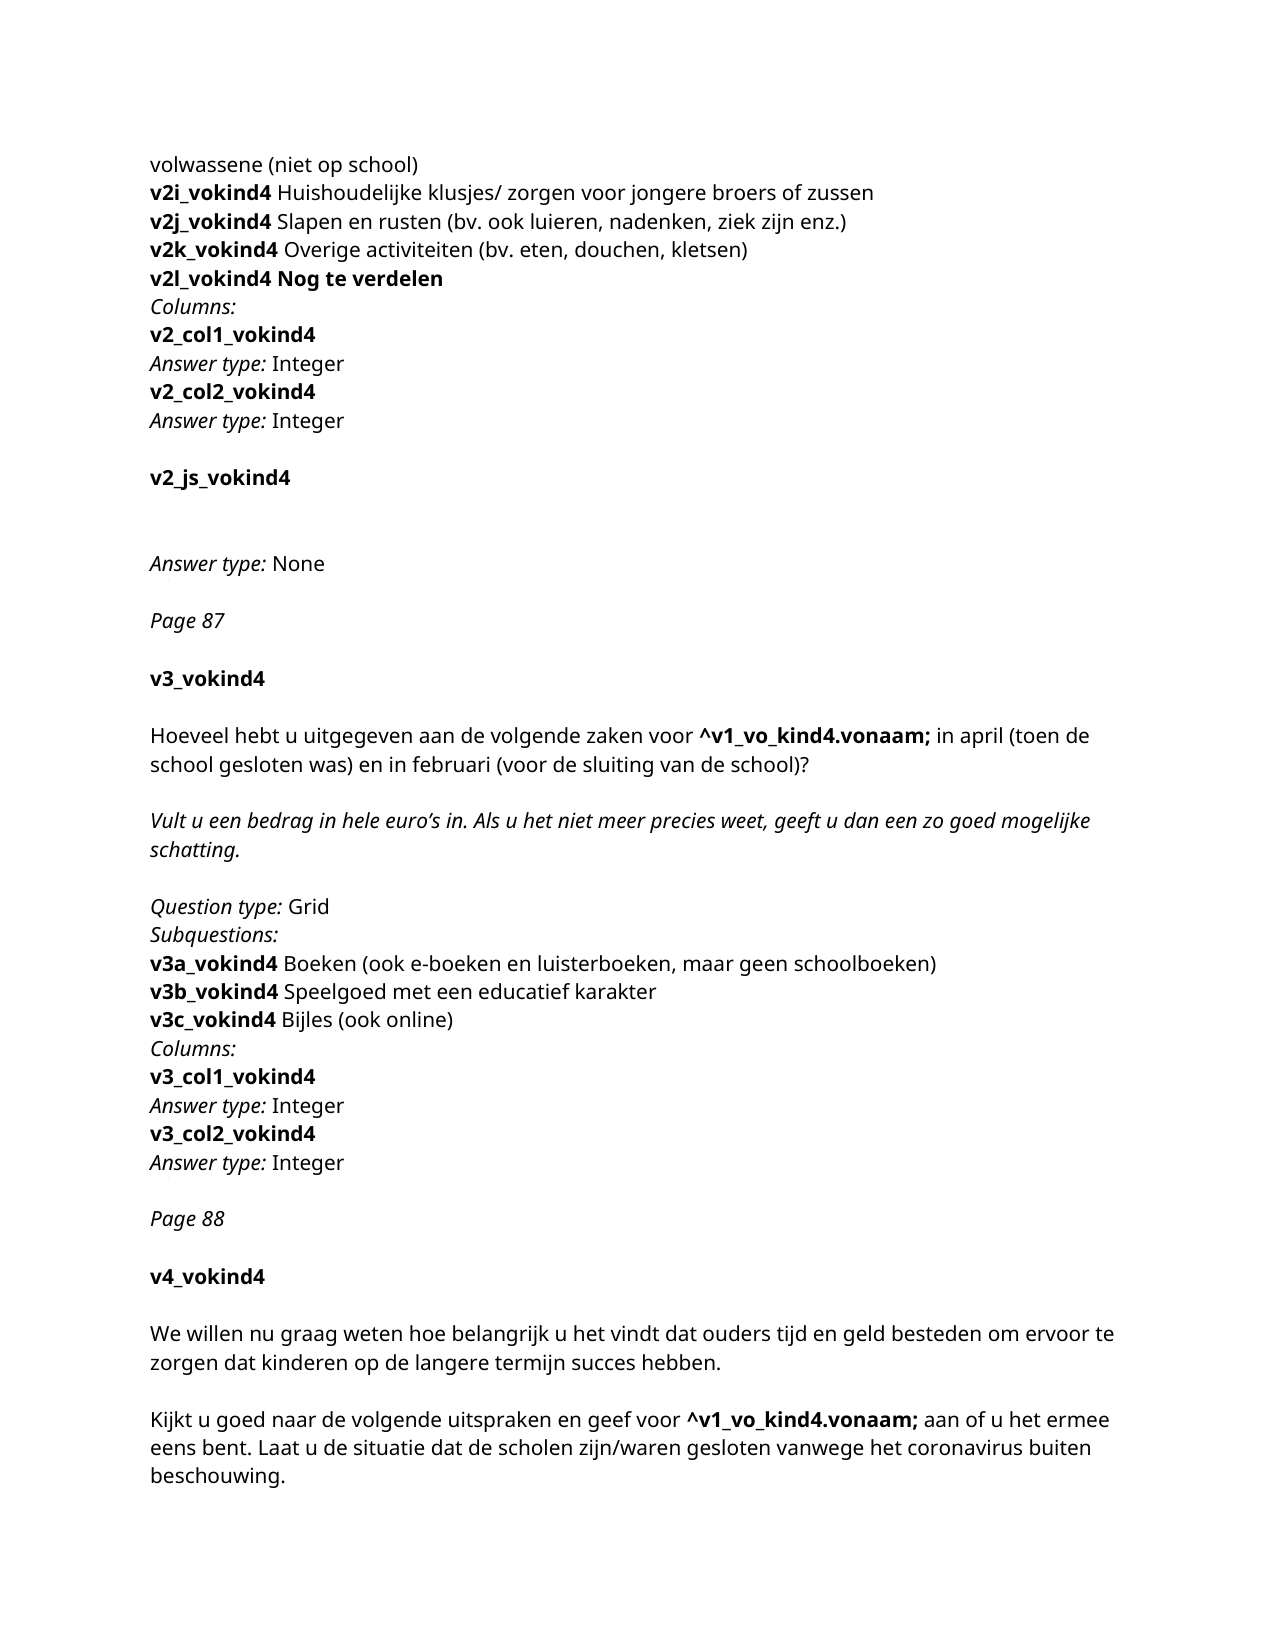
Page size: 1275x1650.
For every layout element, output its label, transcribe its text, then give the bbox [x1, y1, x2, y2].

text volwassene (niet op school) v2i_vokind4 Huishoudelijke klusjes/ zorgen voor jongere broers of zussen v2j_vokind4 Slapen en rusten (bv. ook luieren, nadenken, ziek zijn enz.) v2k_vokind4 Overige activiteiten (bv. eten, douchen, kletsen) v2l_vokind4 Nog te verdelen [150, 150, 1125, 292]
text Page 88 [150, 1204, 1125, 1233]
text Answer type: Integer [150, 349, 1125, 377]
text v3_col2_vokind4 [150, 1119, 1125, 1148]
text Page 87 [150, 606, 1125, 634]
text Question type: Grid [150, 892, 1125, 920]
text Answer type: Integer [150, 1148, 1125, 1176]
text Answer type: Integer [150, 406, 1125, 434]
text Answer type: Integer [150, 1091, 1125, 1119]
text Columns: v3_col1_vokind4 [150, 1034, 1125, 1091]
text v2_col2_vokind4 [150, 377, 1125, 406]
text Columns: v2_col1_vokind4 [150, 292, 1125, 349]
text Answer type: None [150, 549, 1125, 578]
subtitle v4_vokind4 [150, 1262, 1125, 1290]
text Subquestions: v3a_vokind4 Boeken (ook e-boeken en luisterboeken, maar geen schoolboeken) v3b_vokind4 Speelgoed met een educatief karakter v3c_vokind4 Bijles (ook online) [150, 920, 1125, 1034]
text We willen nu graag weten hoe belangrijk u het vindt dat ouders tijd en geld besteden om ervoor te zorgen dat kinderen op de langere termijn succes hebben. Kijkt u goed naar de volgende uitspraken en geef voor ^v1_vo_kind4.vonaam; aan of u het ermee eens bent. Laat u de situatie dat de scholen zijn/waren gesloten vanwege het coronavirus buiten beschouwing. [150, 1319, 1125, 1490]
subtitle v3_vokind4 [150, 664, 1125, 692]
subtitle v2_js_vokind4 [150, 463, 1125, 492]
text Hoeveel hebt u uitgegeven aan de volgende zaken voor ^v1_vo_kind4.vonaam; in april (toen de school gesloten was) en in februari (voor de sluiting van de school)? Vult u een bedrag in hele euro’s in. Als u het niet meer precies weet, geeft u dan een zo goed mogelijke schatting. [150, 721, 1125, 863]
